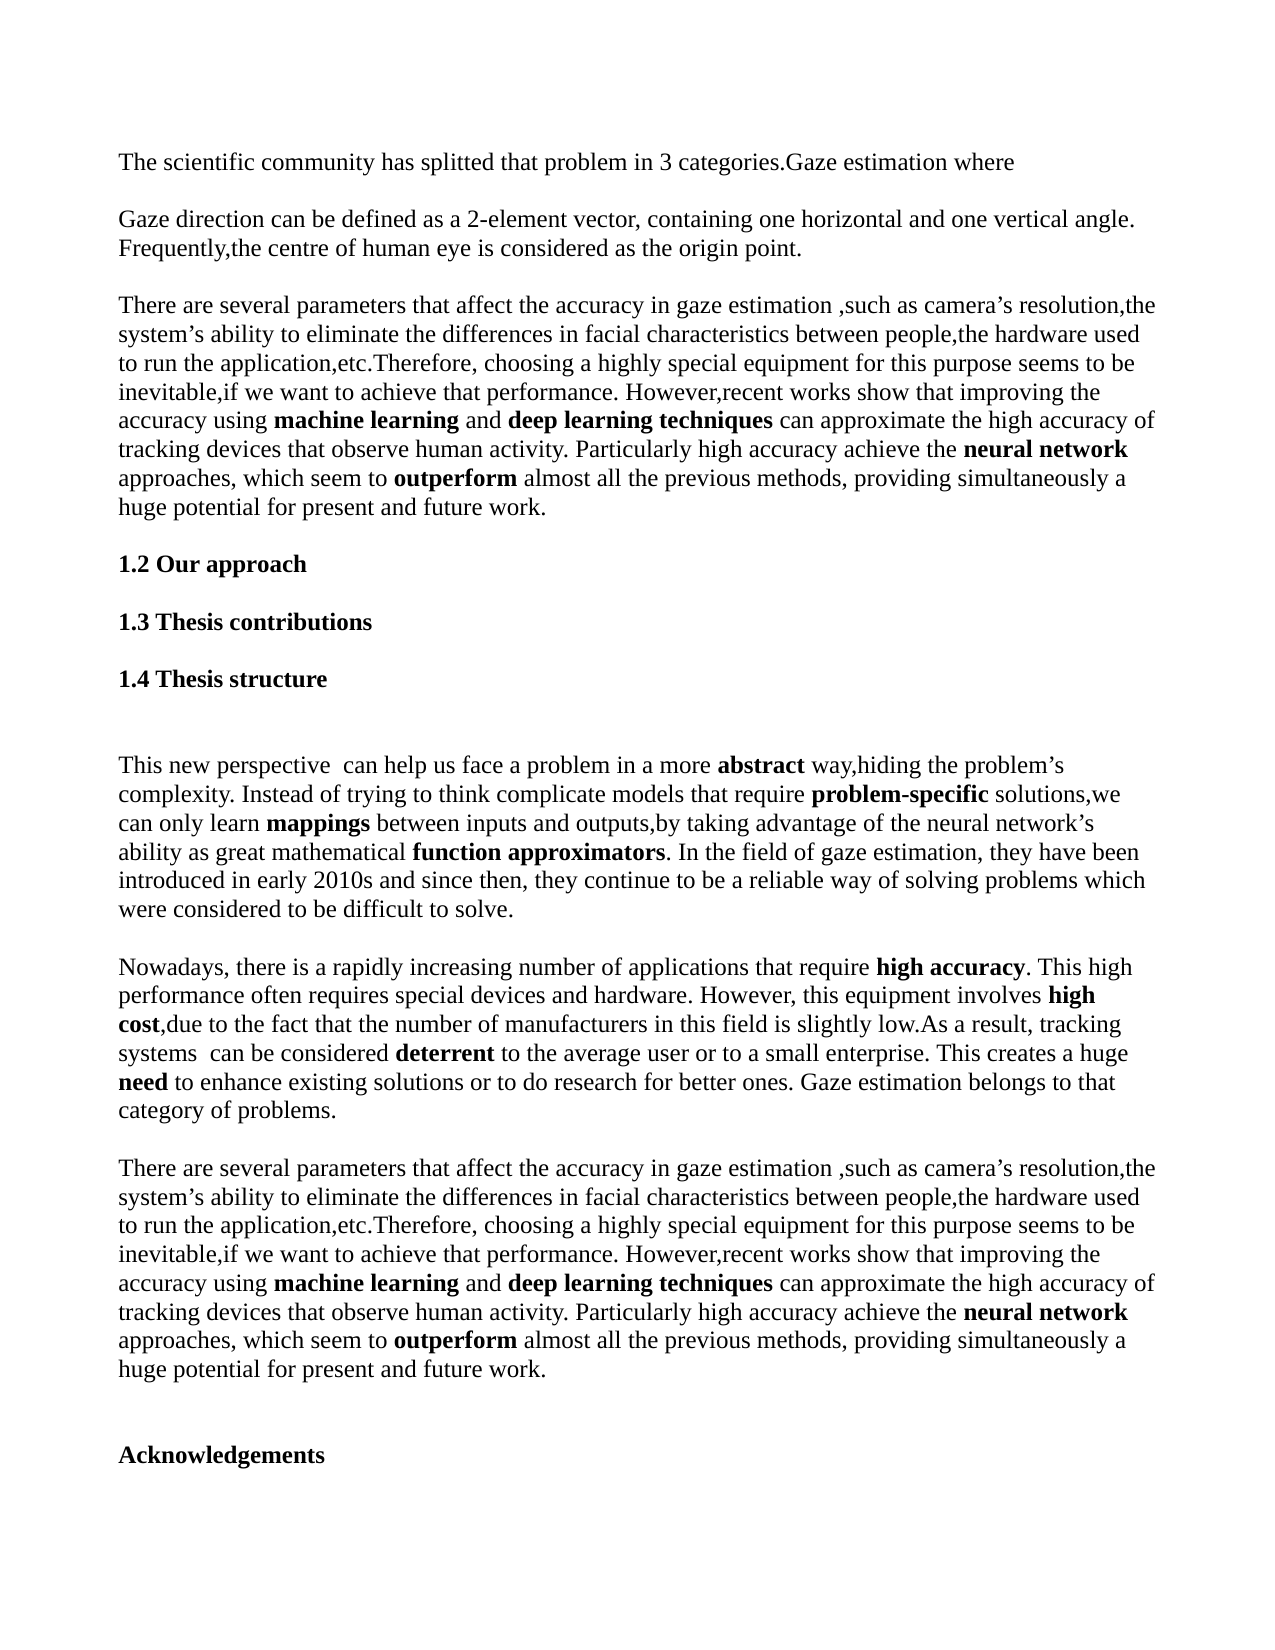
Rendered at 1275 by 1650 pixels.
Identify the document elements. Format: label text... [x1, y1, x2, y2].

text 1.4 Thesis structure [118, 664, 1157, 693]
text The scientific community has splitted that problem in 3 categories.Gaze estimation where [118, 147, 1157, 176]
text There are several parameters that affect the accuracy in gaze estimation ,such as camera’s resolution,the system’s ability to eliminate the differences in facial characteristics between people,the hardware used to run the application,etc.Therefore, choosing a highly special equipment for this purpose seems to be inevitable,if we want to achieve that performance. However,recent works show that improving the accuracy using machine learning and deep learning techniques can approximate the high accuracy of tracking devices that observe human activity. Particularly high accuracy achieve the neural network approaches, which seem to outperform almost all the previous methods, providing simultaneously a huge potential for present and future work. [118, 291, 1157, 521]
text Nowadays, there is a rapidly increasing number of applications that require high accuracy. This high performance often requires special devices and hardware. However, this equipment involves high cost,due to the fact that the number of manufacturers in this field is slightly low.As a result, tracking systems can be considered deterrent to the average user or to a small enterprise. This creates a huge need to enhance existing solutions or to do research for better ones. Gaze estimation belongs to that category of problems. [118, 952, 1157, 1124]
text Acknowledgements [118, 1441, 1157, 1469]
text Gaze direction can be defined as a 2-element vector, containing one horizontal and one vertical angle. Frequently,the centre of human eye is considered as the origin point. [118, 204, 1157, 262]
text 1.3 Thesis contributions [118, 607, 1157, 636]
text This new perspective can help us face a problem in a more abstract way,hiding the problem’s complexity. Instead of trying to think complicate models that require problem-specific solutions,we can only learn mappings between inputs and outputs,by taking advantage of the neural network’s ability as great mathematical function approximators. In the field of gaze estimation, they have been introduced in early 2010s and since then, they continue to be a reliable way of solving problems which were considered to be difficult to solve. [118, 751, 1157, 923]
text There are several parameters that affect the accuracy in gaze estimation ,such as camera’s resolution,the system’s ability to eliminate the differences in facial characteristics between people,the hardware used to run the application,etc.Therefore, choosing a highly special equipment for this purpose seems to be inevitable,if we want to achieve that performance. However,recent works show that improving the accuracy using machine learning and deep learning techniques can approximate the high accuracy of tracking devices that observe human activity. Particularly high accuracy achieve the neural network approaches, which seem to outperform almost all the previous methods, providing simultaneously a huge potential for present and future work. [118, 1153, 1157, 1383]
text 1.2 Our approach [118, 549, 1157, 578]
